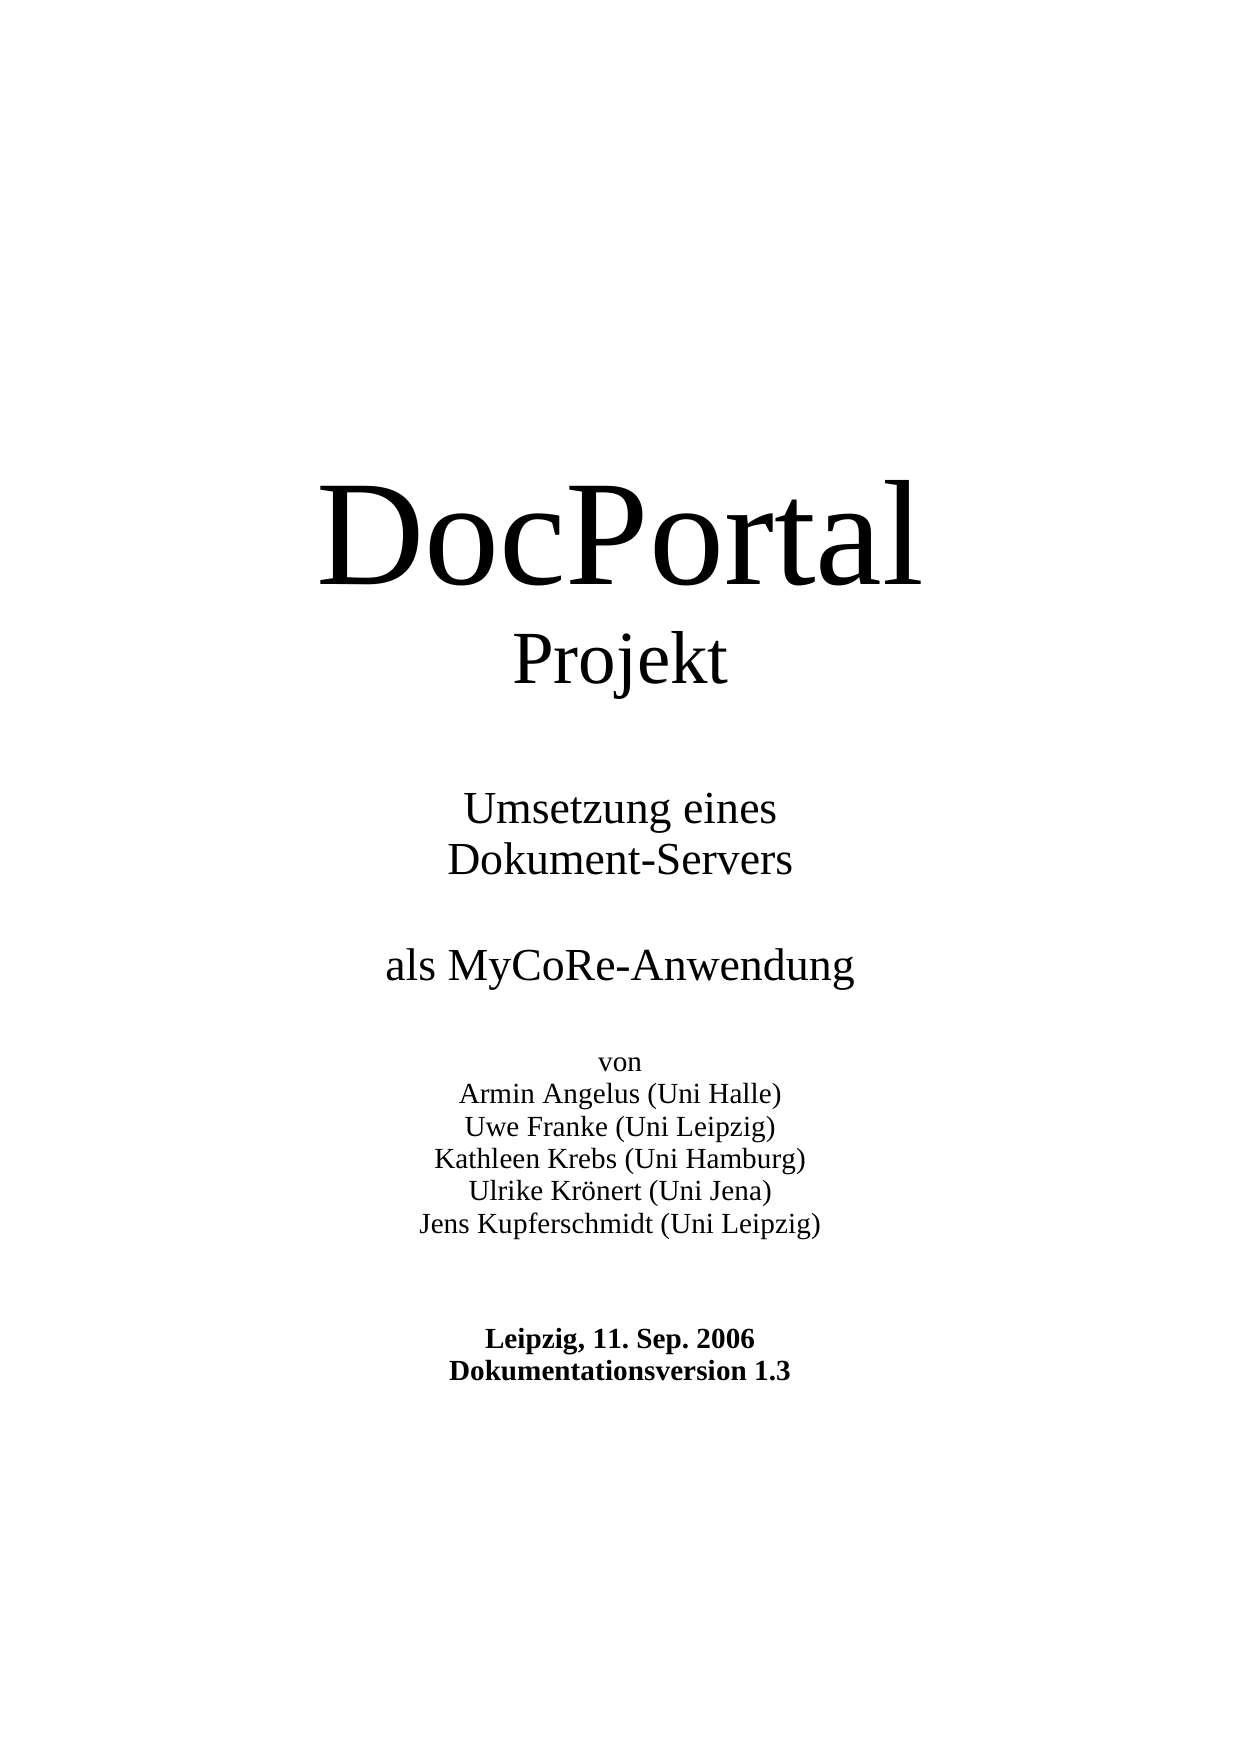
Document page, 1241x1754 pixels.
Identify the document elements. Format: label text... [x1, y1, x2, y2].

text Umsetzung eines [118, 783, 1122, 834]
text Dokumentationsversion 1.3 [118, 1355, 1122, 1387]
text Armin Angelus (Uni Halle) [118, 1078, 1122, 1110]
text als MyCoRe-Anwendung [118, 939, 1122, 990]
text Leipzig, 11. Sep. 2006 [118, 1322, 1122, 1355]
text Kathleen Krebs (Uni Hamburg) [118, 1142, 1122, 1175]
text Dokument-Servers [118, 834, 1122, 884]
subtitle Projekt [118, 617, 1122, 700]
text Ulrike Krönert (Uni Jena) [118, 1175, 1122, 1207]
text Jens Kupferschmidt (Uni Leipzig) [118, 1207, 1122, 1239]
text Uwe Franke (Uni Leipzig) [118, 1110, 1122, 1142]
title DocPortal [118, 451, 1122, 617]
text von [118, 1046, 1122, 1078]
